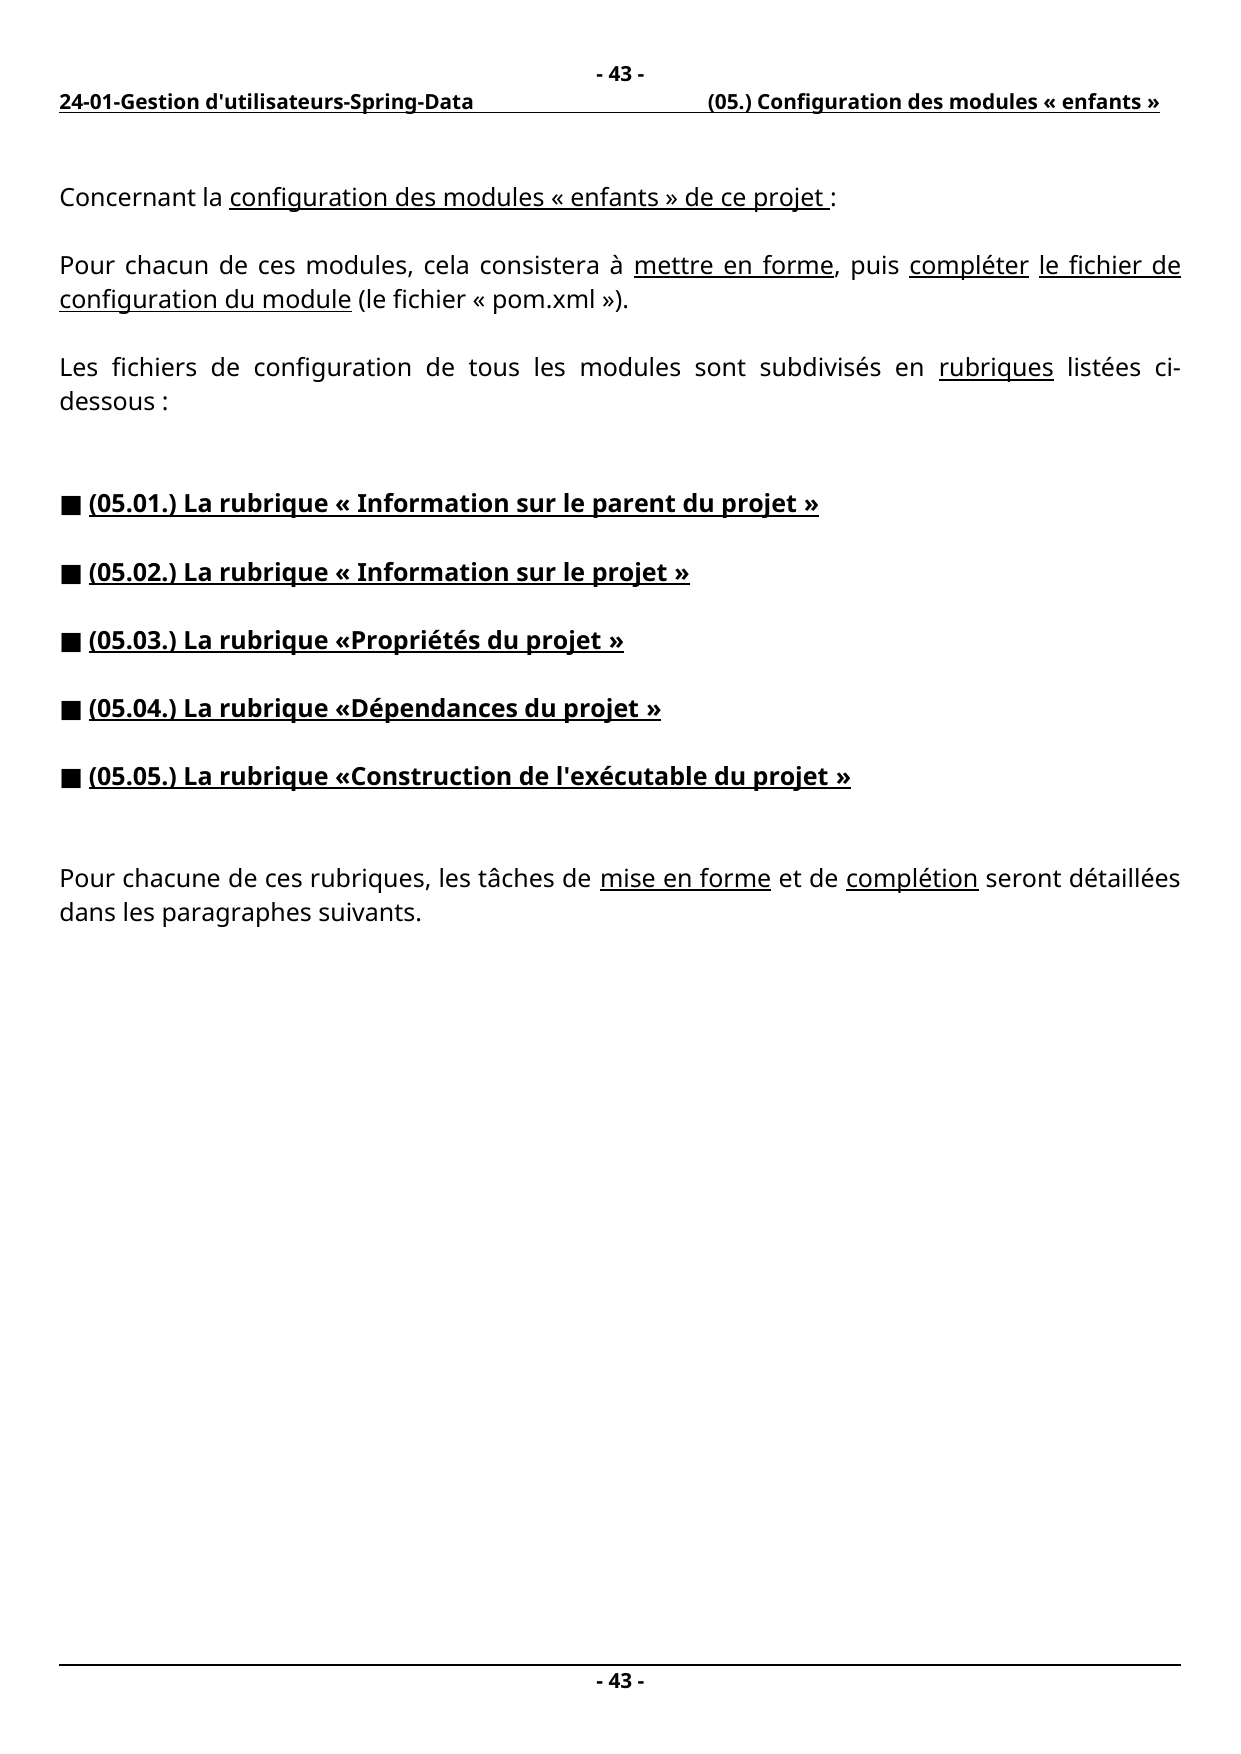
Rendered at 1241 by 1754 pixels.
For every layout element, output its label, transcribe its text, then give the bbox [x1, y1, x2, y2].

list (05.02.) La rubrique « Information sur le projet » [59, 554, 1181, 588]
list (05.01.) La rubrique « Information sur le parent du projet » [59, 486, 1181, 520]
list (05.03.) La rubrique «Propriétés du projet » [59, 622, 1181, 656]
text Concernant la configuration des modules « enfants » de ce projet : [59, 179, 1181, 213]
text Pour chacune de ces rubriques, les tâches de mise en forme et de complétion seront détaillées dans les paragraphes suivants. [59, 861, 1181, 929]
text Les fichiers de configuration de tous les modules sont subdivisés en rubriques listées ci-dessous : [59, 350, 1181, 418]
list (05.05.) La rubrique «Construction de l'exécutable du projet » [59, 758, 1181, 793]
text Pour chacun de ces modules, cela consistera à mettre en forme, puis compléter le fichier de configuration du module (le fichier « pom.xml »). [59, 248, 1181, 316]
list (05.04.) La rubrique «Dépendances du projet » [59, 690, 1181, 724]
